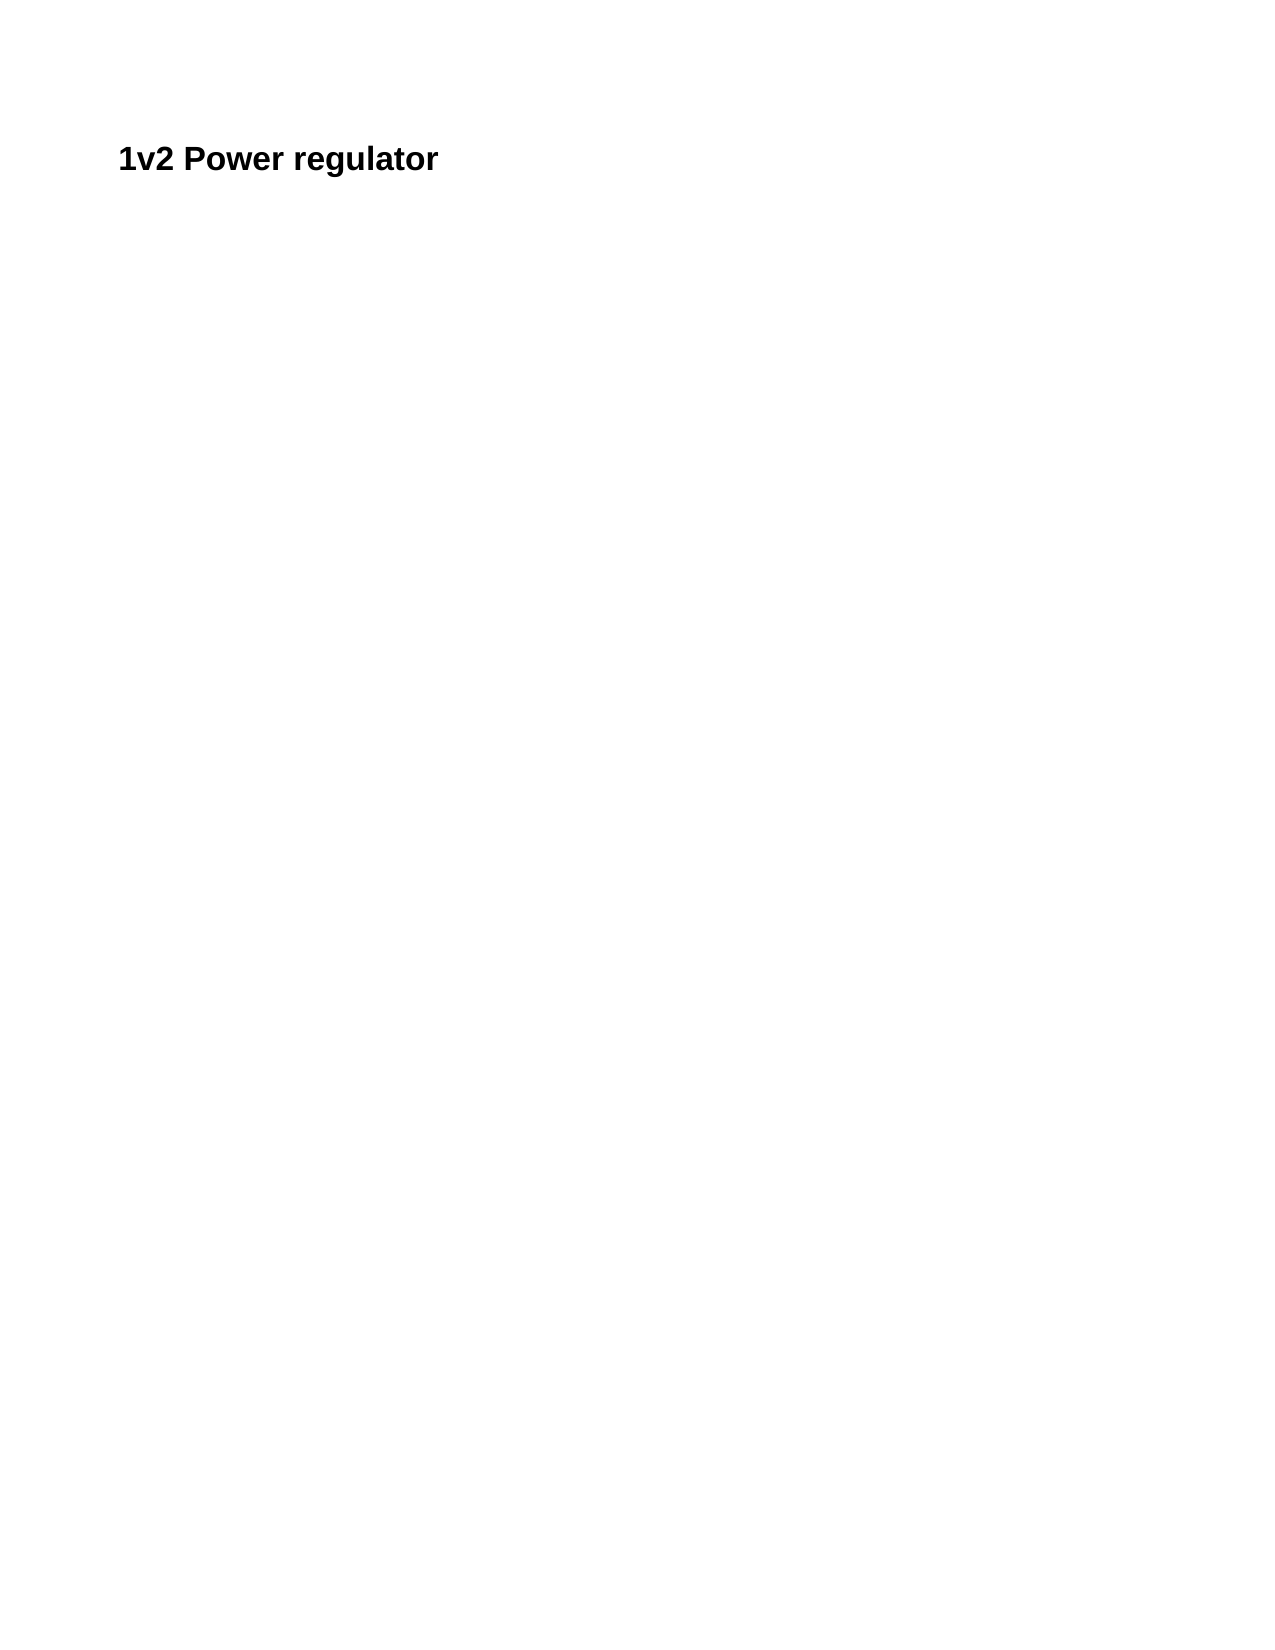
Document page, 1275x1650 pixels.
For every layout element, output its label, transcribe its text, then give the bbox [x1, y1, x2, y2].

subtitle 1v2 Power regulator [118, 139, 1157, 178]
